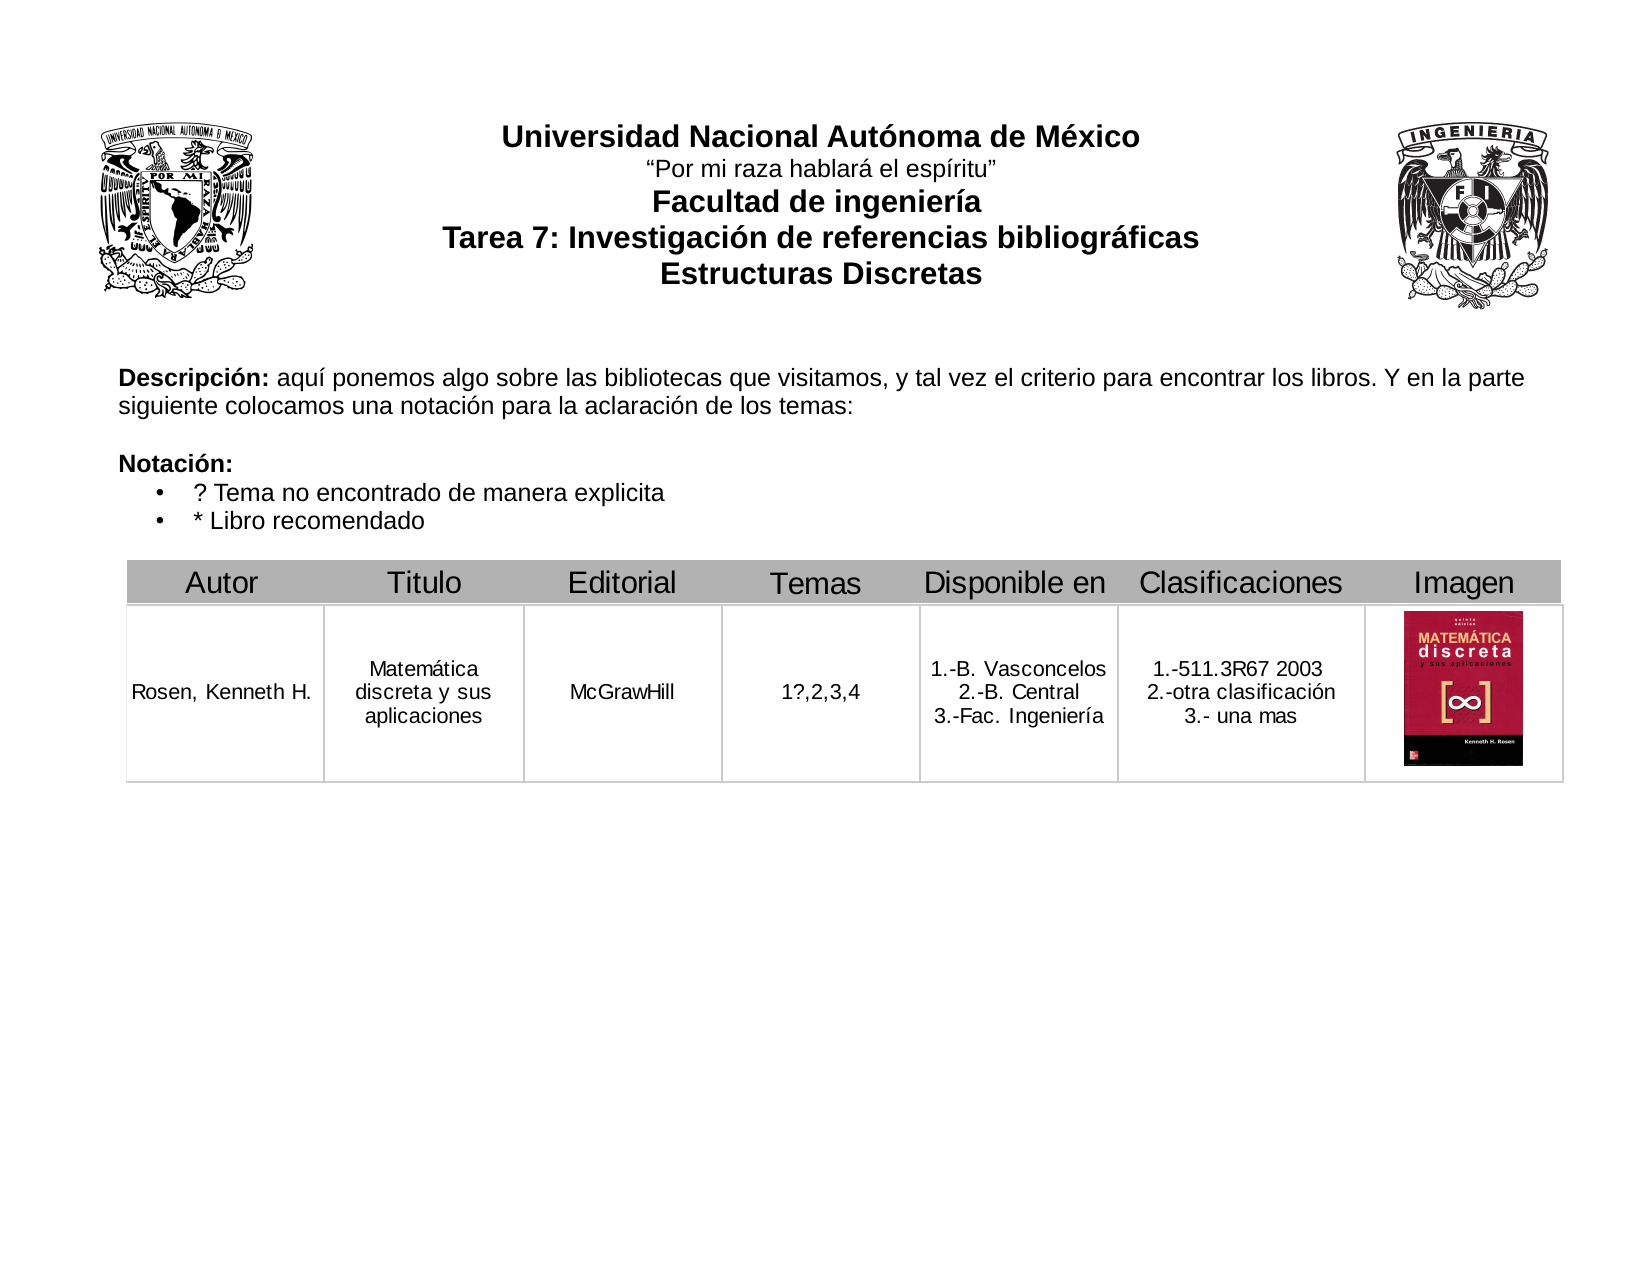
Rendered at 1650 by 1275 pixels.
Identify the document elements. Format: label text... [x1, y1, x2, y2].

list ? Tema no encontrado de manera explicita [156, 477, 1532, 506]
text Notación: [118, 449, 1532, 477]
text Universidad Nacional Autónoma de México [118, 118, 1389, 154]
text Estructuras Discretas [254, 255, 1389, 291]
text “Por mi raza hablará el espíritu” [254, 154, 1389, 183]
picture [98, 122, 254, 298]
text Tarea 7: Investigación de referencias bibliográficas [254, 219, 1389, 255]
text Descripción: aquí ponemos algo sobre las bibliotecas que visitamos, y tal vez el criterio para encontrar los libros. Y en la parte siguiente colocamos una notación para la aclaración de los temas: [118, 362, 1532, 420]
picture [1389, 115, 1555, 311]
list * Libro recomendado [156, 506, 1532, 535]
text Facultad de ingeniería [254, 183, 1389, 219]
